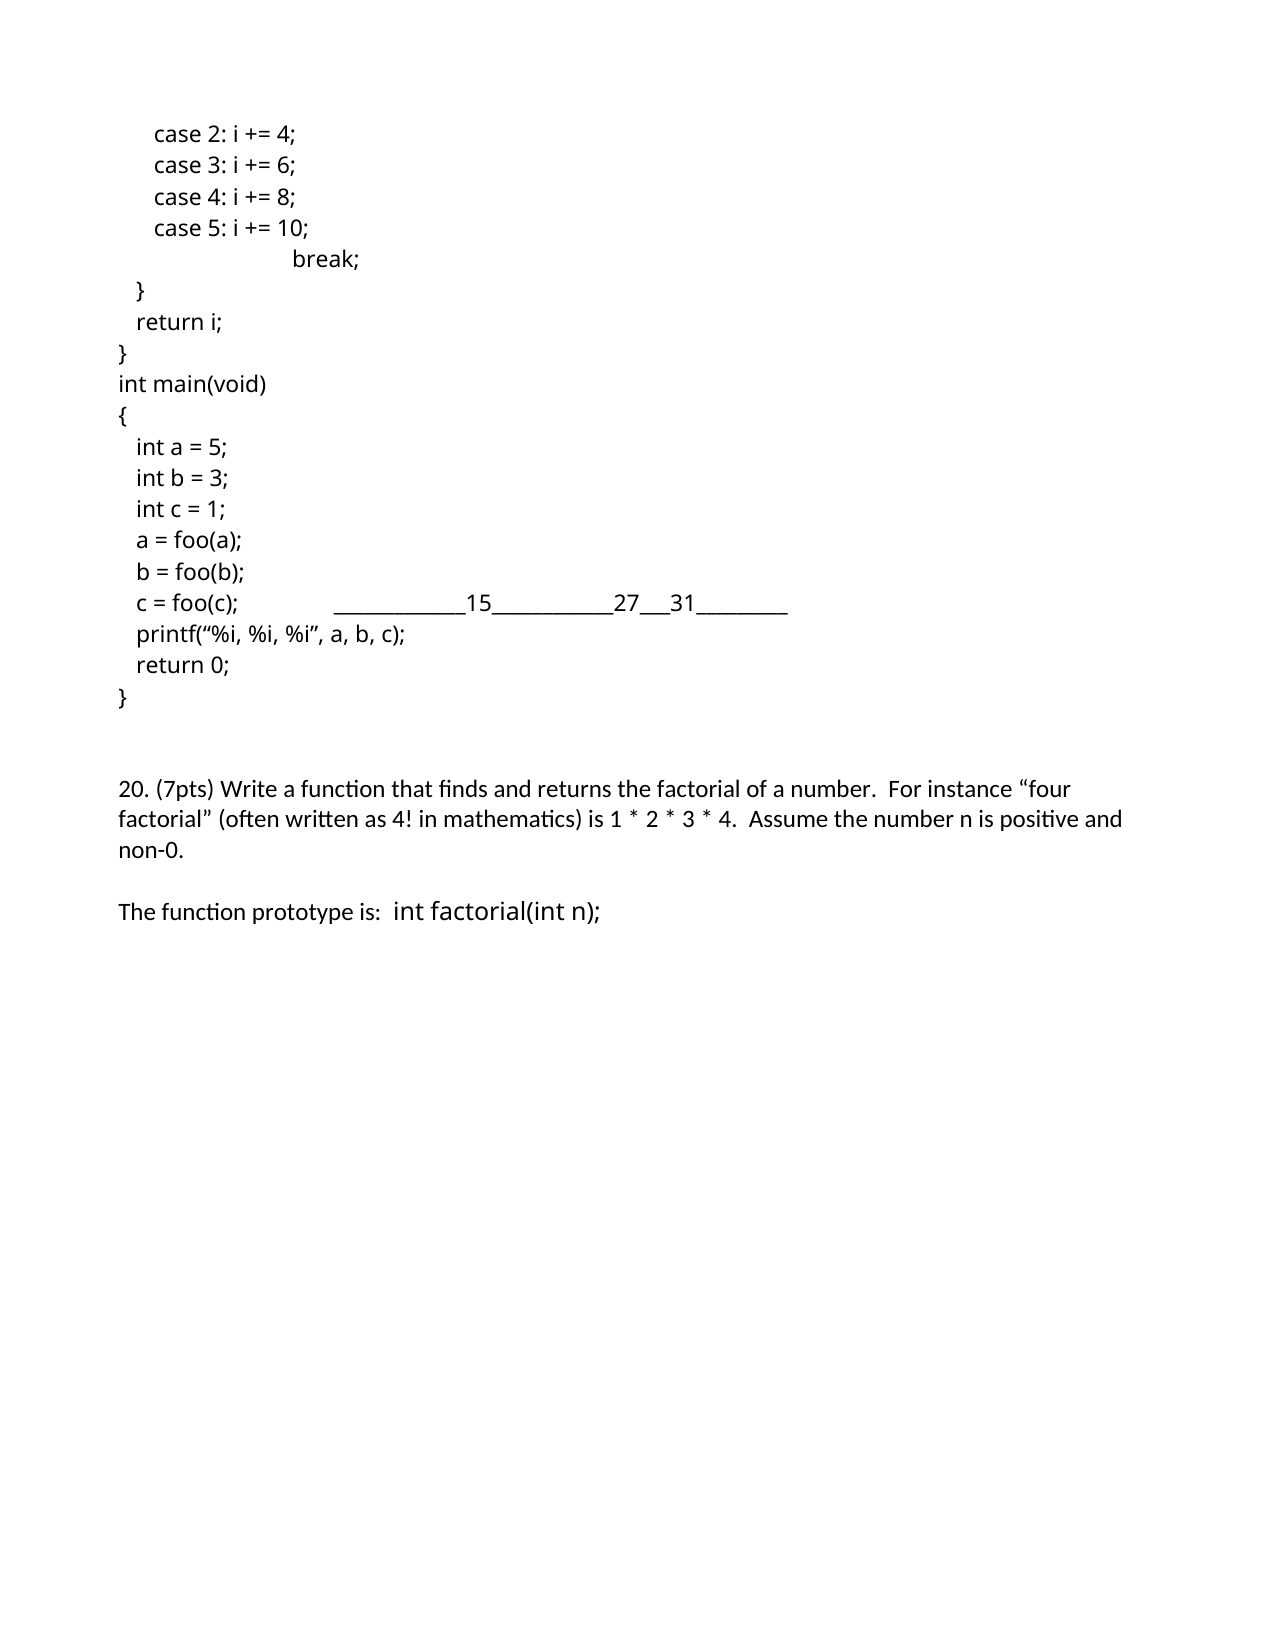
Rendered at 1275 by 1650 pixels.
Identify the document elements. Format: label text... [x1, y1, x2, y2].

text } [118, 337, 1157, 368]
text return i; [118, 306, 1157, 337]
text return 0; [118, 649, 1157, 681]
text c = foo(c); _____________15____________27___31_________ [118, 587, 1157, 618]
text int main(void) [118, 368, 1157, 399]
text b = foo(b); [118, 556, 1157, 587]
text The function prototype is: int factorial(int n); [118, 893, 1157, 927]
text break; [118, 243, 1157, 274]
text } [118, 681, 1157, 712]
text } [118, 274, 1157, 306]
text int b = 3; [118, 462, 1157, 493]
text case 3: i += 6; [118, 149, 1157, 181]
text int a = 5; [118, 431, 1157, 462]
text case 2: i += 4; [118, 118, 1157, 149]
text case 4: i += 8; [118, 181, 1157, 212]
text printf(“%i, %i, %i”, a, b, c); [118, 618, 1157, 649]
text case 5: i += 10; [118, 212, 1157, 243]
text { [118, 399, 1157, 431]
text a = foo(a); [118, 524, 1157, 556]
text int c = 1; [118, 493, 1157, 524]
text 20. (7pts) Write a function that finds and returns the factorial of a number. For instance “four factorial” (often written as 4! in mathematics) is 1 * 2 * 3 * 4. Assume the number n is positive and non-0. [118, 773, 1157, 864]
